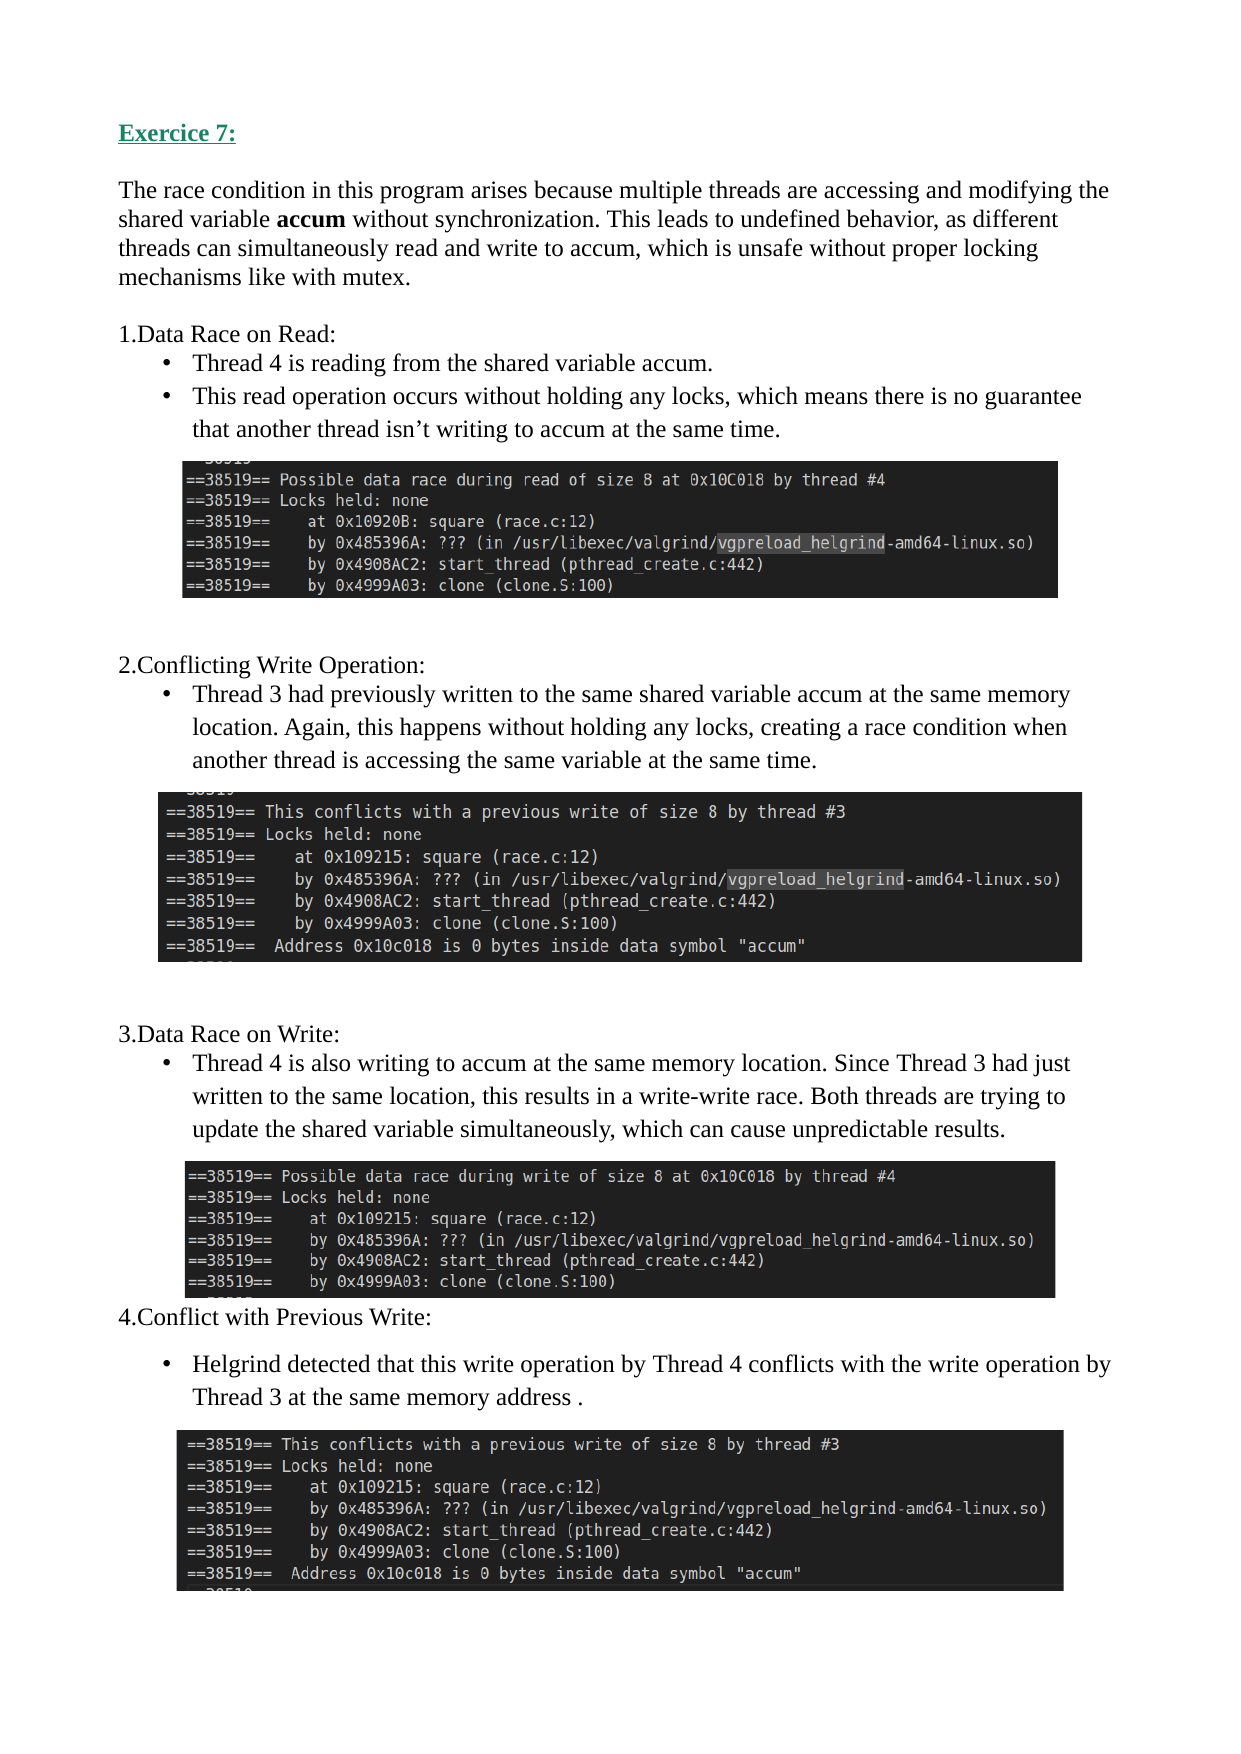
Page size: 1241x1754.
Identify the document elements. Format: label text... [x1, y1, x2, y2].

list This read operation occurs without holding any locks, which means there is no guarantee that another thread isn’t writing to accum at the same time. [162, 381, 1122, 443]
text 2.Conflicting Write Operation: [118, 650, 1122, 679]
text 3.Data Race on Write: [118, 1019, 1122, 1048]
list Helgrind detected that this write operation by Thread 4 conflicts with the write operation by Thread 3 at the same memory address . [162, 1349, 1122, 1411]
text 4.Conflict with Previous Write: [118, 1161, 1122, 1330]
picture [184, 1161, 1056, 1298]
text Exercice 7: [118, 118, 1122, 147]
picture [176, 1430, 1064, 1591]
picture [182, 461, 1058, 598]
list Thread 3 had previously written to the same shared variable accum at the same memory location. Again, this happens without holding any locks, creating a race condition when another thread is accessing the same variable at the same time. [162, 679, 1122, 773]
list Thread 4 is reading from the shared variable accum. [162, 348, 1122, 377]
text 1.Data Race on Read: [118, 319, 1122, 348]
list Thread 4 is also writing to accum at the same memory location. Since Thread 3 had just written to the same location, this results in a write-write race. Both threads are trying to update the shared variable simultaneously, which can cause unpredictable results. [162, 1048, 1122, 1142]
picture [158, 792, 1083, 962]
text The race condition in this program arises because multiple threads are accessing and modifying the shared variable accum without synchronization. This leads to undefined behavior, as different threads can simultaneously read and write to accum, which is unsafe without proper locking mechanisms like with mutex. [118, 176, 1122, 291]
